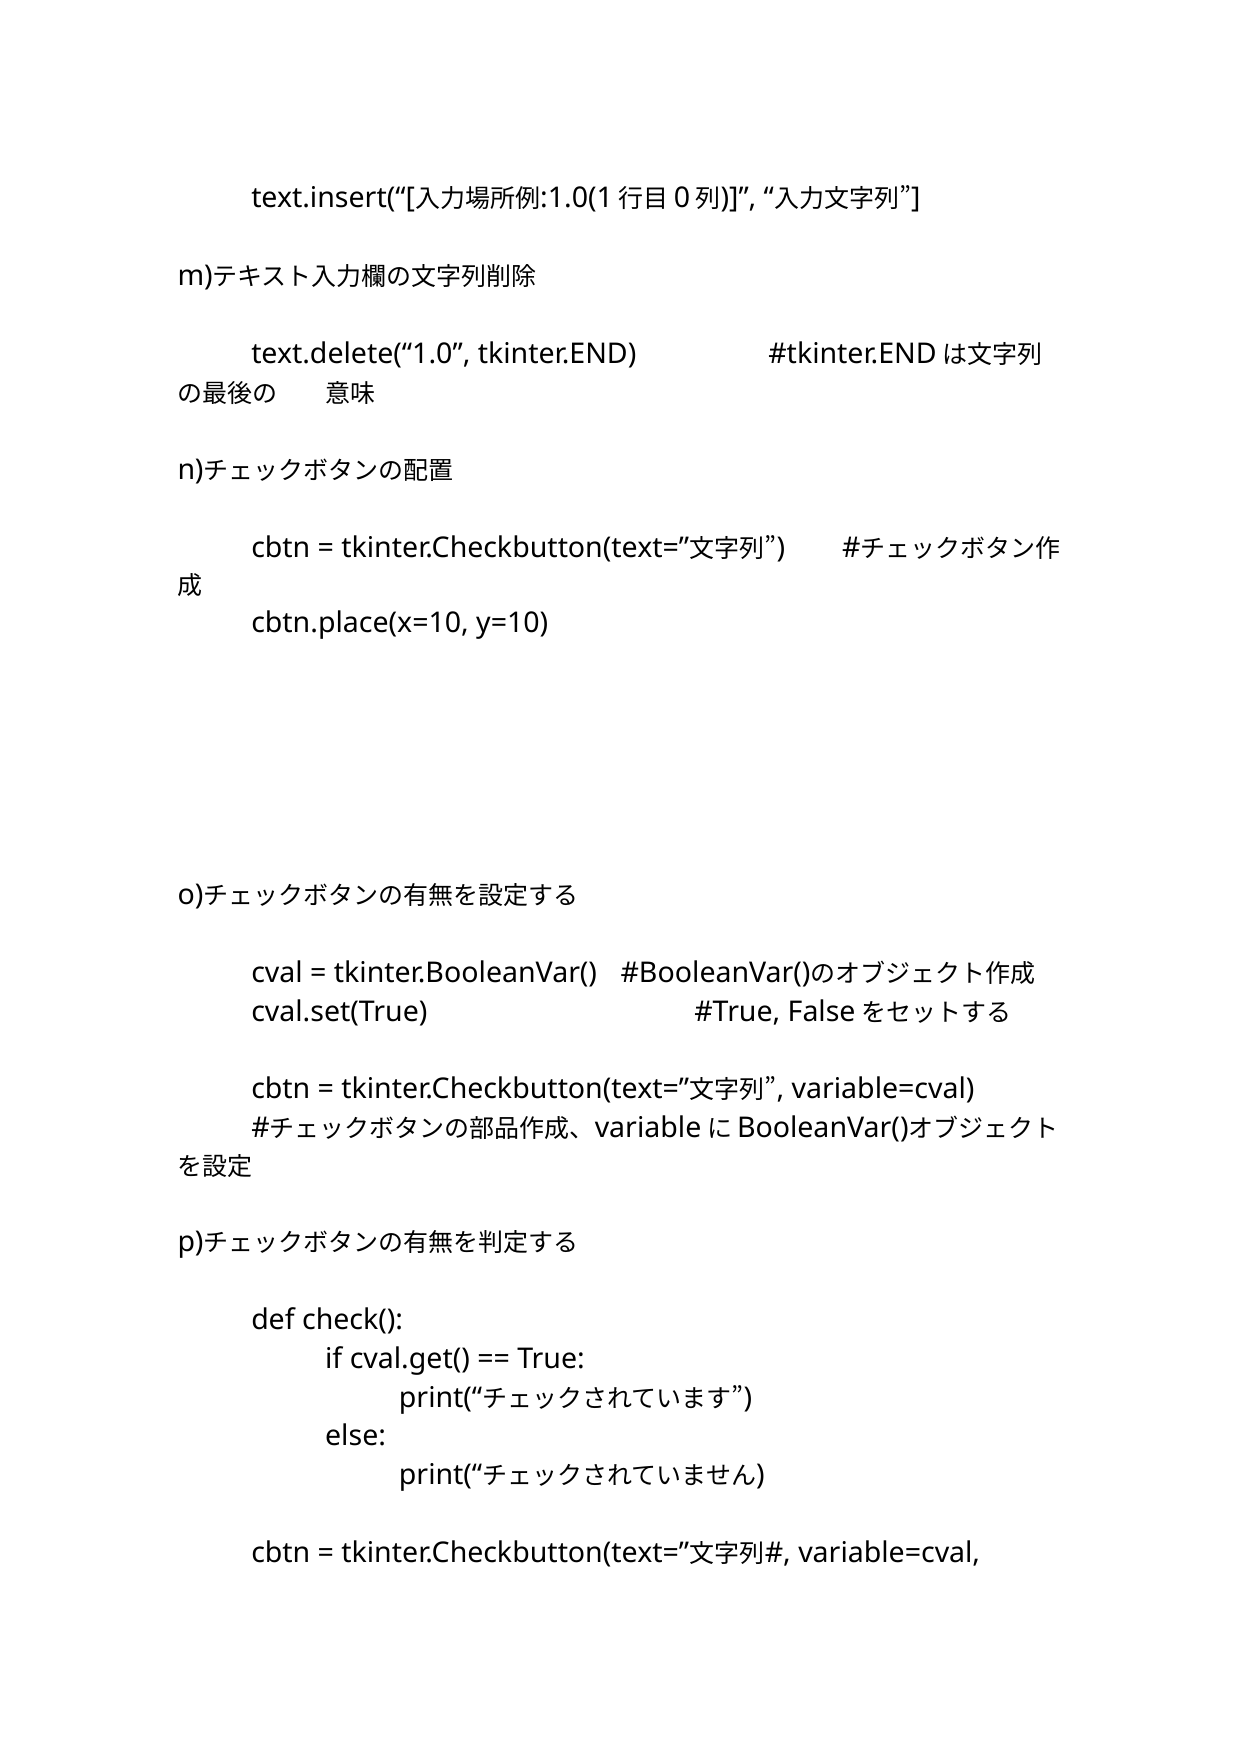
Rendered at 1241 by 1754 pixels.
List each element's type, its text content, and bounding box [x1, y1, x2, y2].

text p)チェックボタンの有無を判定する [177, 1221, 1063, 1260]
text text.delete(“1.0”, tkinter.END) #tkinter.ENDは文字列の最後の 意味 [177, 333, 1063, 410]
text cbtn.place(x=10, y=10) [177, 602, 1063, 641]
text text.insert(“[入力場所例:1.0(1行目0列)]”, “入力文字列”] [177, 177, 1063, 216]
text if cval.get() == True: [177, 1338, 1063, 1376]
text n)チェックボタンの配置 [177, 449, 1063, 488]
text def check(): [177, 1299, 1063, 1338]
text o)チェックボタンの有無を設定する [177, 874, 1063, 913]
text cval.set(True) #True, Falseをセットする [177, 991, 1063, 1029]
text cbtn = tkinter.Checkbutton(text=”文字列#, variable=cval, [177, 1532, 1063, 1571]
text else: [177, 1415, 1063, 1454]
text cbtn = tkinter.Checkbutton(text=”文字列”) #チェックボタン作成 [177, 527, 1063, 602]
text cbtn = tkinter.Checkbutton(text=”文字列”, variable=cval) [177, 1068, 1063, 1107]
text #チェックボタンの部品作成、variableにBooleanVar()オブジェクトを設定 [177, 1107, 1063, 1182]
text print(“チェックされていません) [177, 1454, 1063, 1493]
text cval = tkinter.BooleanVar() #BooleanVar()のオブジェクト作成 [177, 952, 1063, 991]
text m)テキスト入力欄の文字列削除 [177, 255, 1063, 294]
text print(“チェックされています”) [177, 1376, 1063, 1415]
